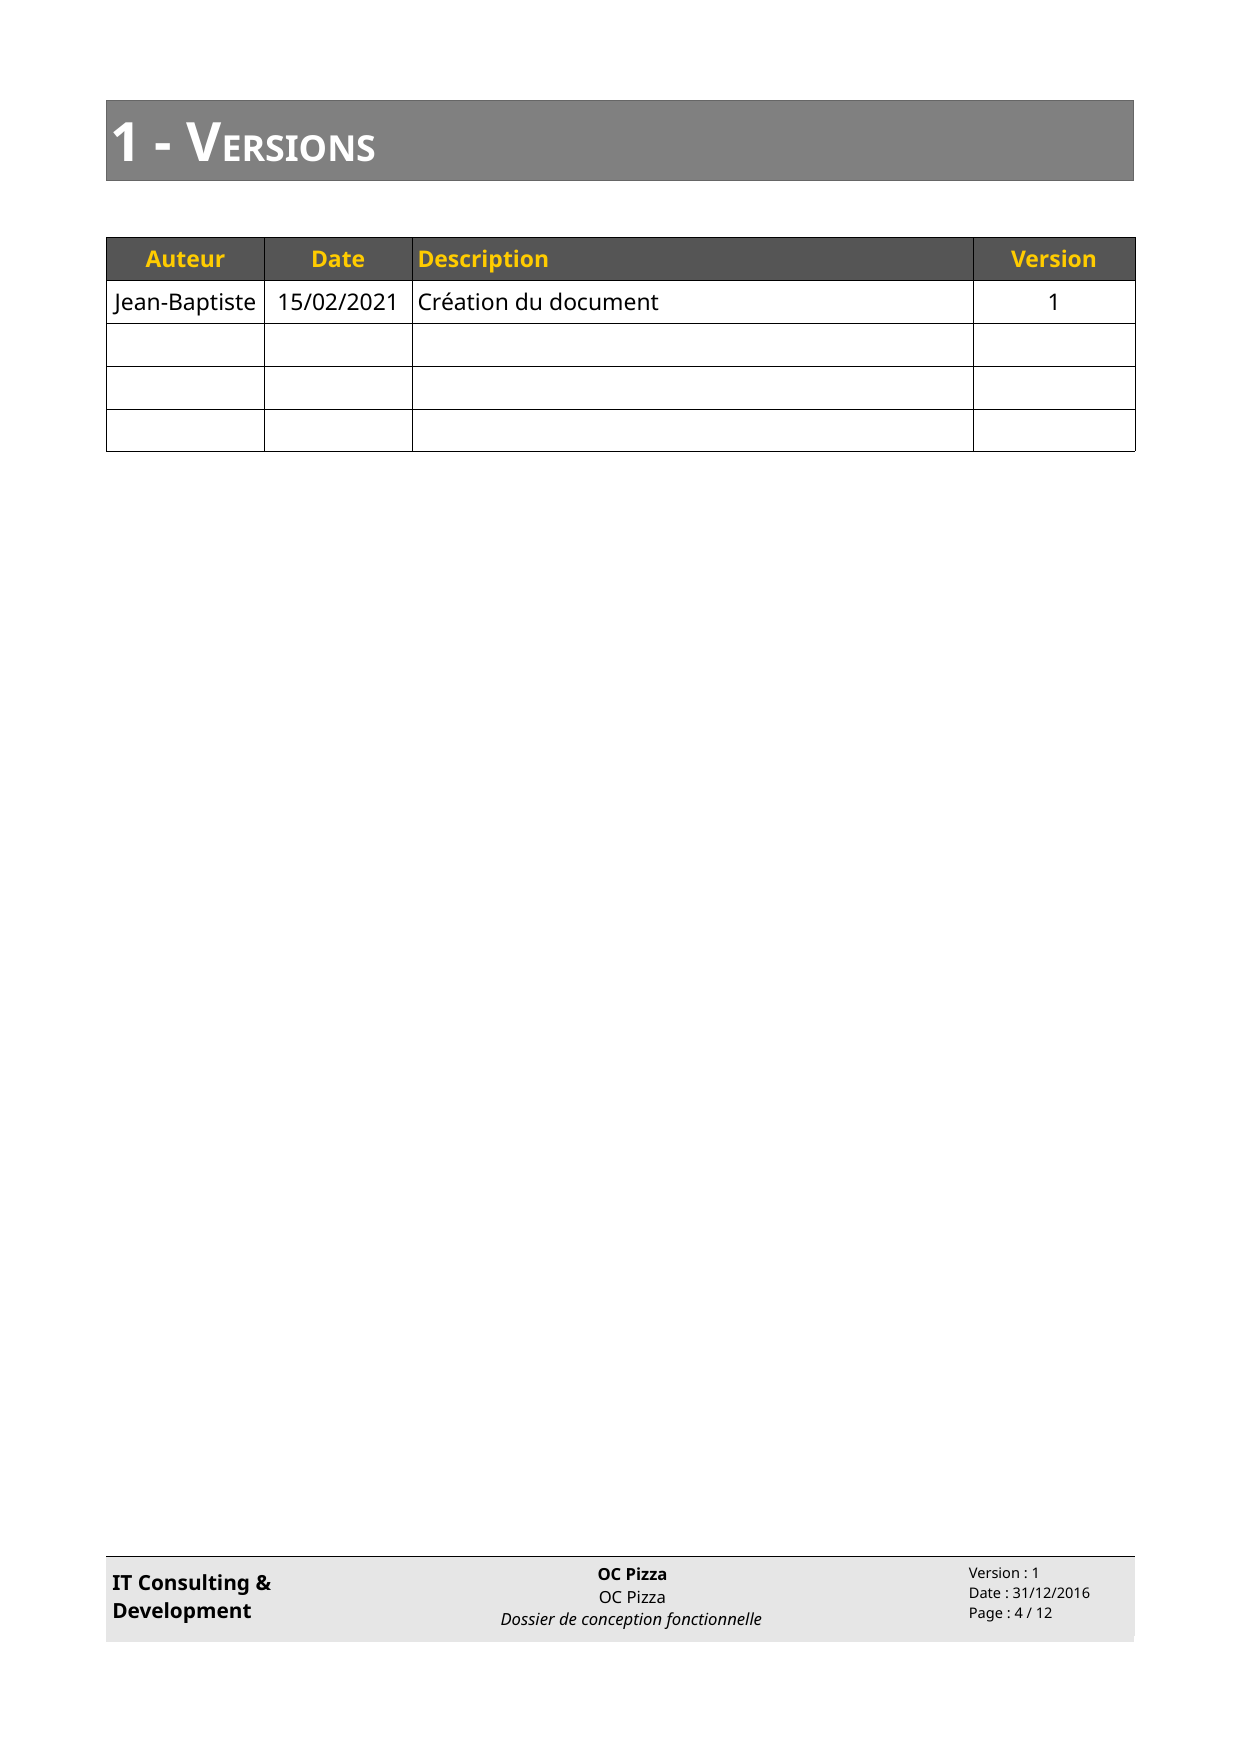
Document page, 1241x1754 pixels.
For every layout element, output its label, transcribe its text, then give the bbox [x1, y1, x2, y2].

table_cell [974, 410, 1135, 451]
table_cell Jean-Baptiste [107, 281, 264, 323]
table_cell [413, 324, 973, 366]
table_header Version [974, 238, 1135, 280]
table_cell [265, 367, 412, 408]
table_cell [974, 324, 1135, 366]
table_cell Création du document [413, 281, 973, 323]
table_cell [413, 410, 973, 451]
table_header Auteur [107, 238, 264, 280]
table_cell 1 [974, 281, 1135, 323]
table_header Description [413, 238, 973, 280]
subtitle Versions [107, 101, 1133, 180]
table_cell [413, 367, 973, 408]
table_cell [107, 324, 264, 366]
table_cell [107, 367, 264, 408]
table_cell [265, 324, 412, 366]
table_cell [974, 367, 1135, 408]
table_cell [265, 410, 412, 451]
table_cell [107, 410, 264, 451]
table_header Date [265, 238, 412, 280]
table_cell 15/02/2021 [265, 281, 412, 323]
